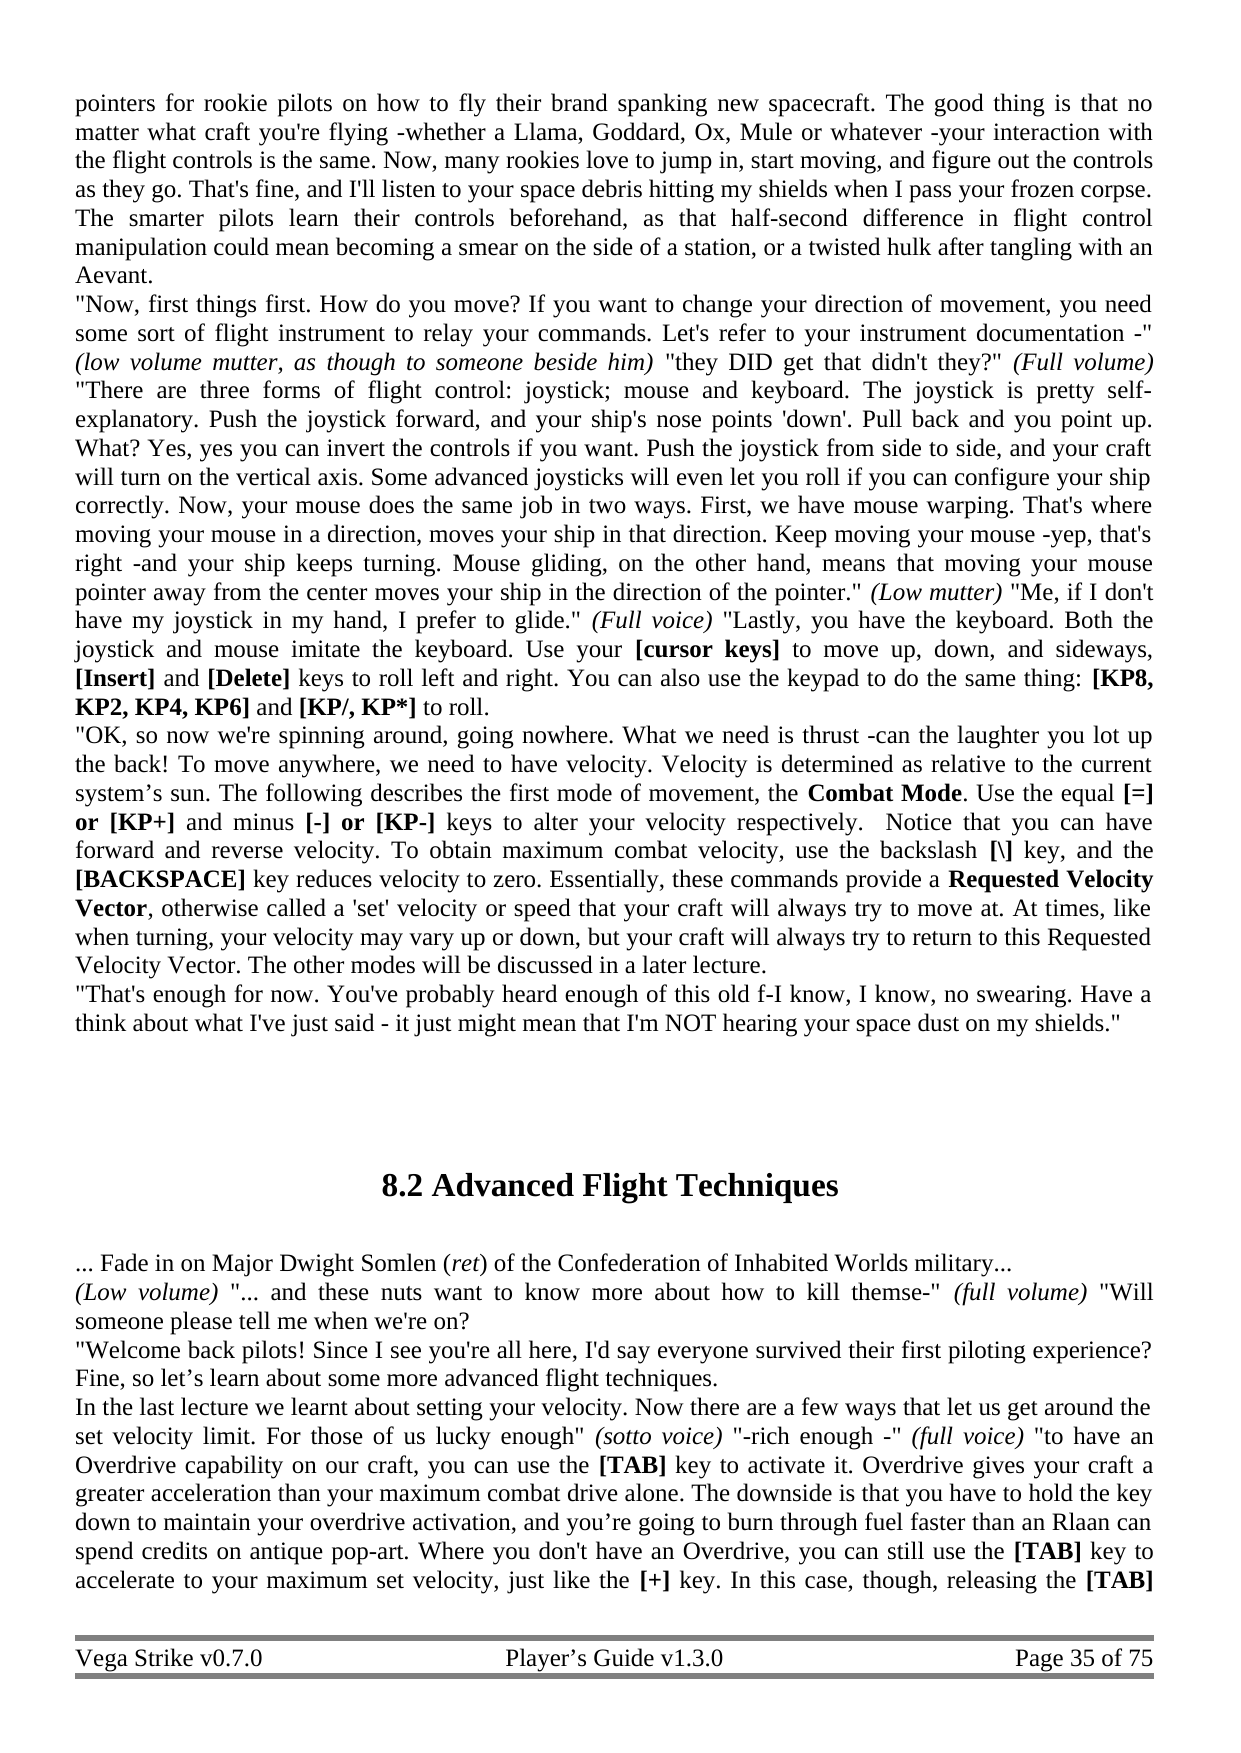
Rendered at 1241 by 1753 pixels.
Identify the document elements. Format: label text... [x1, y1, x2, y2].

text pointers for rookie pilots on how to fly their brand spanking new spacecraft. The good thing is that no matter what craft you're flying -whether a Llama, Goddard, Ox, Mule or whatever -your interaction with the flight controls is the same. Now, many rookies love to jump in, start moving, and figure out the controls as they go. That's fine, and I'll listen to your space debris hitting my shields when I pass your frozen corpse. The smarter pilots learn their controls beforehand, as that half-second difference in flight control manipulation could mean becoming a smear on the side of a station, or a twisted hulk after tangling with an Aevant. [75, 88, 1154, 289]
text ... Fade in on Major Dwight Somlen (ret) of the Confederation of Inhabited Worlds military... [75, 1248, 1154, 1277]
text (Low volume) "... and these nuts want to know more about how to kill themse-" (full volume) "Will someone please tell me when we're on? [75, 1277, 1154, 1335]
text "Now, first things first. How do you move? If you want to change your direction of movement, you need some sort of flight instrument to relay your commands. Let's refer to your instrument documentation -" (low volume mutter, as though to someone beside him) "they DID get that didn't they?" (Full volume) "There are three forms of flight control: joystick; mouse and keyboard. The joystick is pretty self-explanatory. Push the joystick forward, and your ship's nose points 'down'. Pull back and you point up. What? Yes, yes you can invert the controls if you want. Push the joystick from side to side, and your craft will turn on the vertical axis. Some advanced joysticks will even let you roll if you can configure your ship correctly. Now, your mouse does the same job in two ways. First, we have mouse warping. That's where moving your mouse in a direction, moves your ship in that direction. Keep moving your mouse -yep, that's right -and your ship keeps turning. Mouse gliding, on the other hand, means that moving your mouse pointer away from the center moves your ship in the direction of the pointer." (Low mutter) "Me, if I don't have my joystick in my hand, I prefer to glide." (Full voice) "Lastly, you have the keyboard. Both the joystick and mouse imitate the keyboard. Use your [cursor keys] to move up, down, and sideways, [Insert] and [Delete] keys to roll left and right. You can also use the keypad to do the same thing: [KP8, KP2, KP4, KP6] and [KP/, KP*] to roll. [75, 289, 1154, 721]
text In the last lecture we learnt about setting your velocity. Now there are a few ways that let us get around the set velocity limit. For those of us lucky enough" (sotto voice) "-rich enough -" (full voice) "to have an Overdrive capability on our craft, you can use the [TAB] key to activate it. Overdrive gives your craft a greater acceleration than your maximum combat drive alone. The downside is that you have to hold the key down to maintain your overdrive activation, and you’re going to burn through fuel faster than an Rlaan can spend credits on antique pop-art. Where you don't have an Overdrive, you can still use the [TAB] key to accelerate to your maximum set velocity, just like the [+] key. In this case, though, releasing the [TAB] [75, 1392, 1154, 1593]
text "Welcome back pilots! Since I see you're all here, I'd say everyone survived their first piloting experience? Fine, so let’s learn about some more advanced flight techniques. [75, 1335, 1154, 1392]
text "That's enough for now. You've probably heard enough of this old f-I know, I know, no swearing. Have a think about what I've just said - it just might mean that I'm NOT hearing your space dust on my shields." [75, 979, 1154, 1037]
subtitle 8.2 Advanced Flight Techniques [75, 1166, 1154, 1242]
text "OK, so now we're spinning around, going nowhere. What we need is thrust -can the laughter you lot up the back! To move anywhere, we need to have velocity. Velocity is determined as relative to the current system’s sun. The following describes the first mode of movement, the Combat Mode. Use the equal [=] or [KP+] and minus [-] or [KP-] keys to alter your velocity respectively. Notice that you can have forward and reverse velocity. To obtain maximum combat velocity, use the backslash [\] key, and the [BACKSPACE] key reduces velocity to zero. Essentially, these commands provide a Requested Velocity Vector, otherwise called a 'set' velocity or speed that your craft will always try to move at. At times, like when turning, your velocity may vary up or down, but your craft will always try to return to this Requested Velocity Vector. The other modes will be discussed in a later lecture. [75, 721, 1154, 979]
